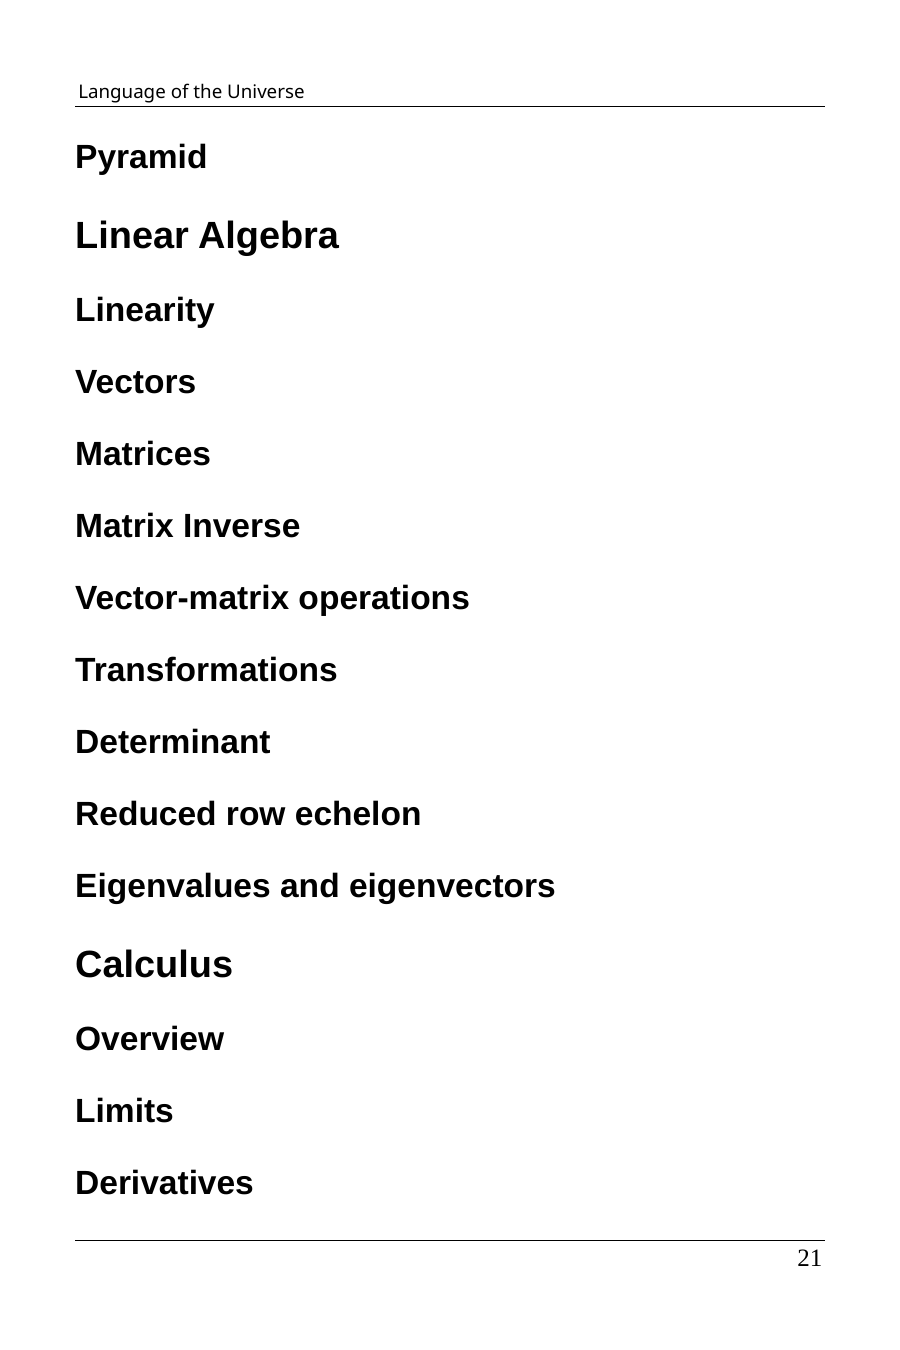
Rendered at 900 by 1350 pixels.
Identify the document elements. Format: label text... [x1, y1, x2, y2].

subtitle Determinant [75, 722, 825, 760]
subtitle Eigenvalues and eigenvectors [75, 866, 825, 904]
subtitle Linear Algebra [75, 213, 825, 256]
subtitle Derivatives [75, 1163, 825, 1201]
subtitle Limits [75, 1091, 825, 1129]
subtitle Matrices [75, 434, 825, 472]
subtitle Calculus [75, 942, 825, 985]
subtitle Transformations [75, 650, 825, 688]
subtitle Matrix Inverse [75, 506, 825, 544]
subtitle Linearity [75, 290, 825, 328]
subtitle Vectors [75, 362, 825, 400]
subtitle Reduced row echelon [75, 794, 825, 832]
subtitle Overview [75, 1019, 825, 1057]
subtitle Vector-matrix operations [75, 578, 825, 616]
subtitle Pyramid [75, 137, 825, 175]
